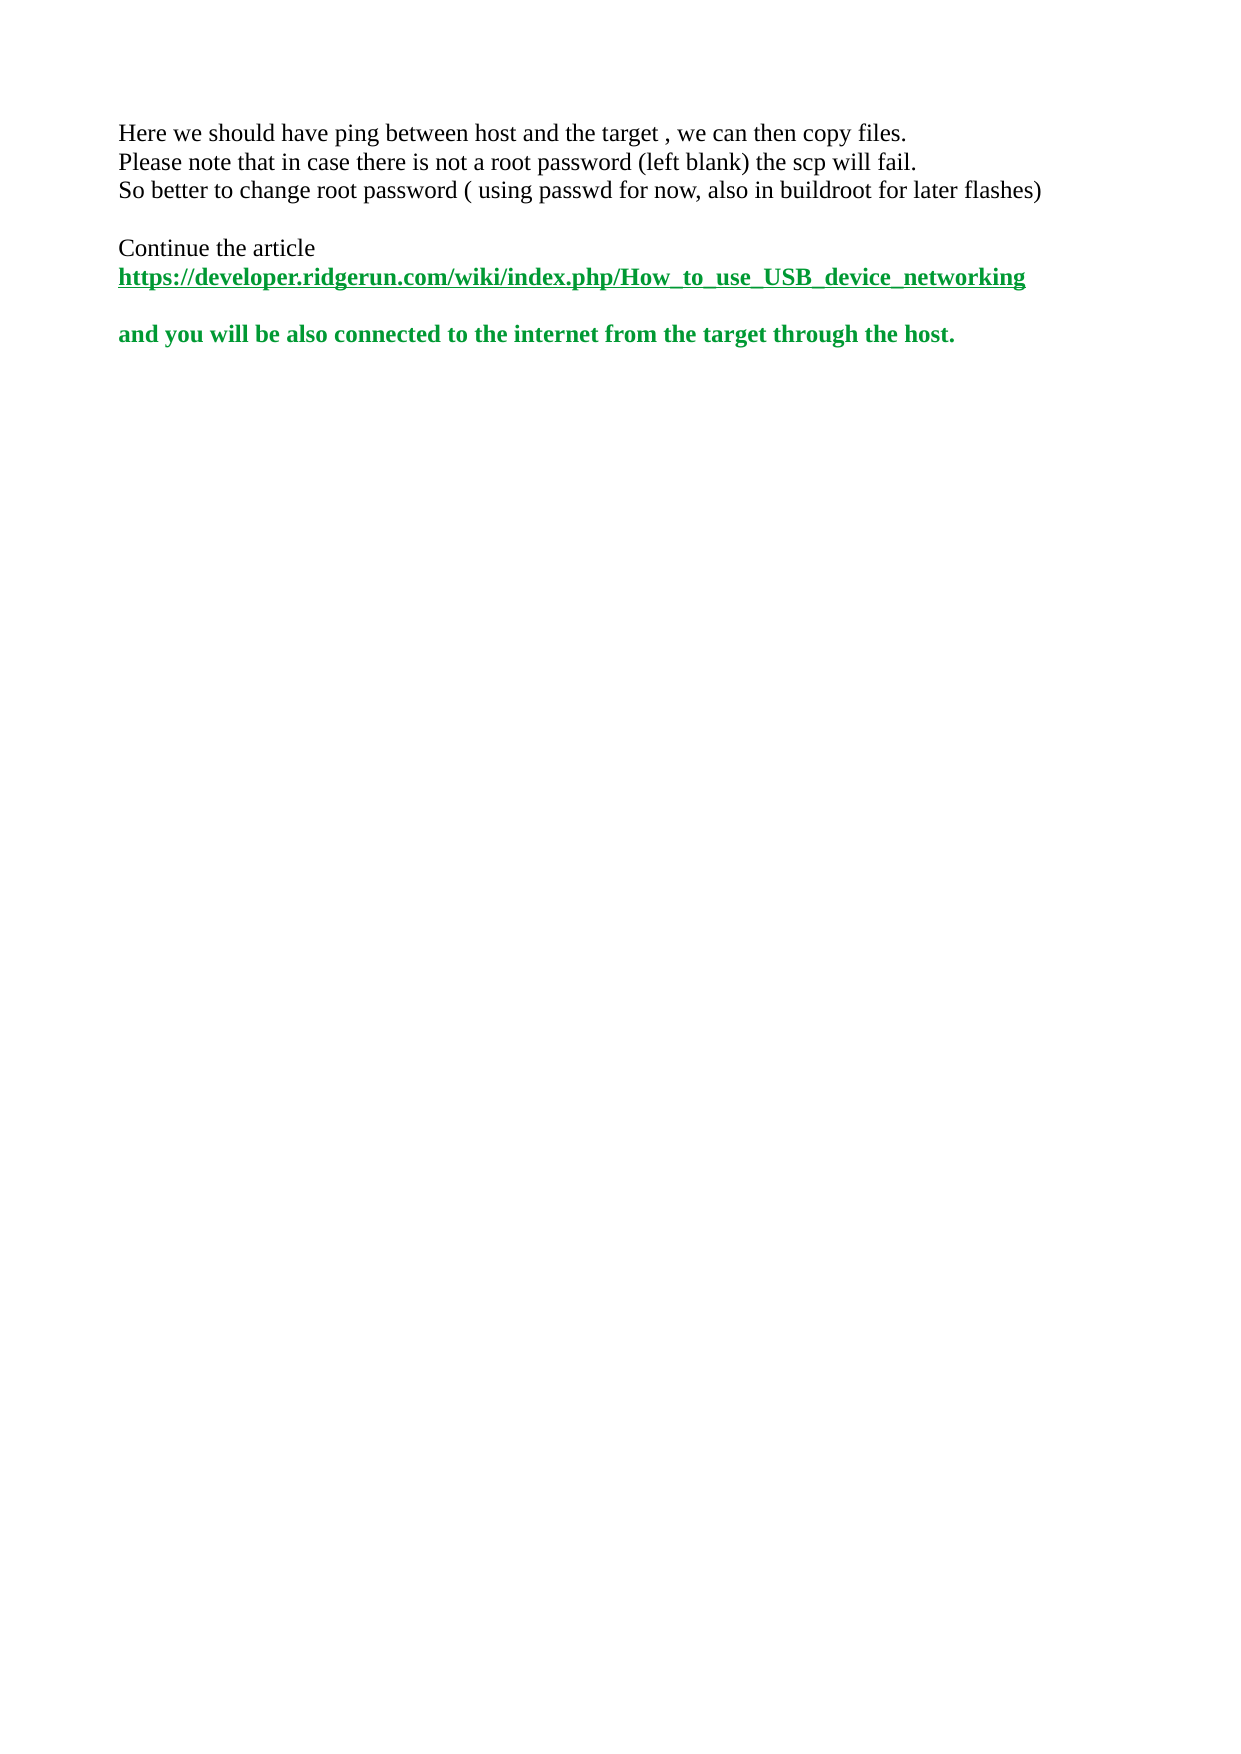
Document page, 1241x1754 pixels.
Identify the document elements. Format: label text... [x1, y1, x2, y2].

text Continue the article [118, 233, 1122, 262]
text Please note that in case there is not a root password (left blank) the scp will fail. [118, 147, 1122, 176]
text and you will be also connected to the internet from the target through the host. [118, 319, 1122, 348]
text So better to change root password ( using passwd for now, also in buildroot for later flashes) [118, 176, 1122, 204]
text Here we should have ping between host and the target , we can then copy files. [118, 118, 1122, 147]
text https://developer.ridgerun.com/wiki/index.php/How_to_use_USB_device_networking [118, 262, 1122, 291]
